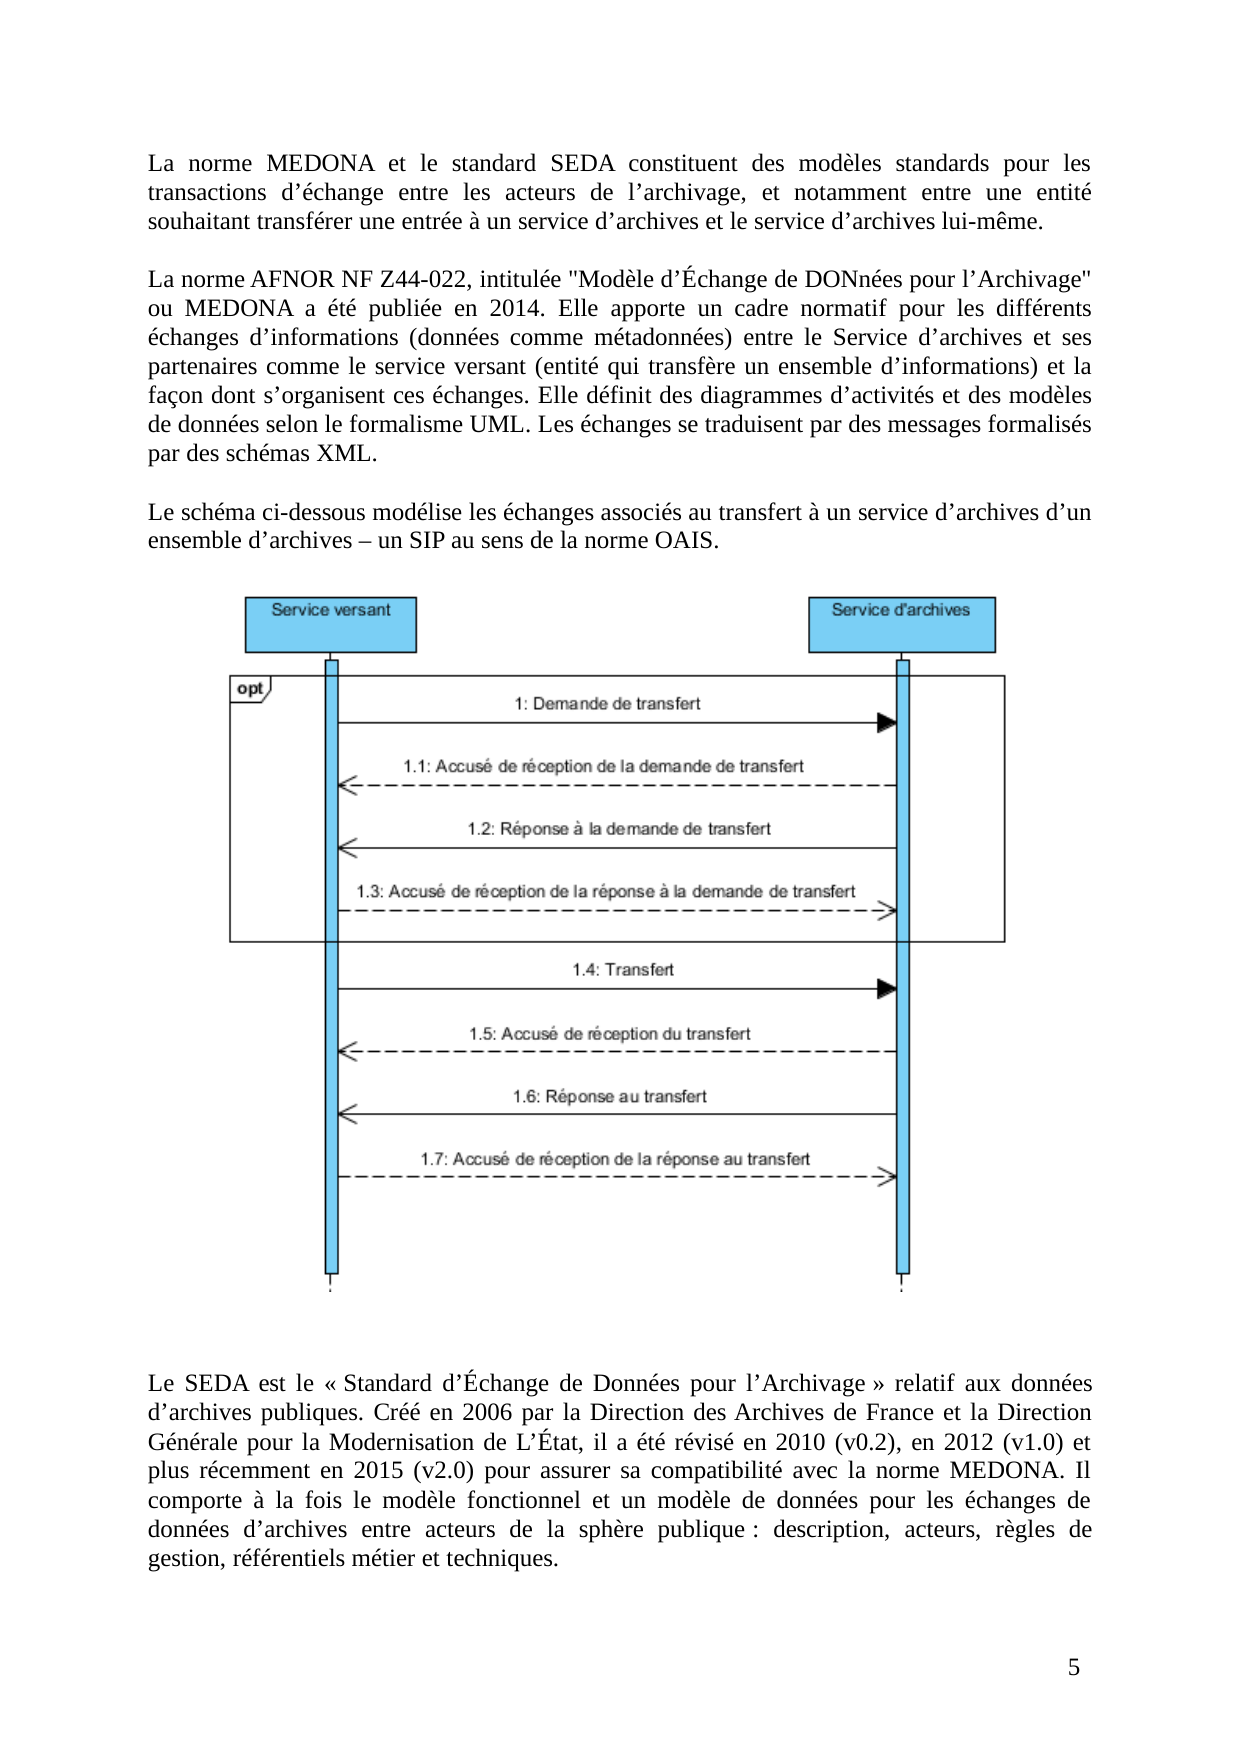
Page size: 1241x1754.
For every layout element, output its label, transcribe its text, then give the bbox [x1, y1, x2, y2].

picture [217, 583, 1023, 1292]
text Le SEDA est le « Standard d’Échange de Données pour l’Archivage » relatif aux données d’archives publiques. Créé en 2006 par la Direction des Archives de France et la Direction Générale pour la Modernisation de L’État, il a été révisé en 2010 (v0.2), en 2012 (v1.0) et plus récemment en 2015 (v2.0) pour assurer sa compatibilité avec la norme MEDONA. Il comporte à la fois le modèle fonctionnel et un modèle de données pour les échanges de données d’archives entre acteurs de la sphère publique : description, acteurs, règles de gestion, référentiels métier et techniques. [148, 1368, 1093, 1572]
text La norme AFNOR NF Z44-022, intitulée "Modèle d’Échange de DONnées pour l’Archivage" ou MEDONA a été publiée en 2014. Elle apporte un cadre normatif pour les différents échanges d’informations (données comme métadonnées) entre le Service d’archives et ses partenaires comme le service versant (entité qui transfère un ensemble d’informations) et la façon dont s’organisent ces échanges. Elle définit des diagrammes d’activités et des modèles de données selon le formalisme UML. Les échanges se traduisent par des messages formalisés par des schémas XML. [148, 264, 1093, 467]
text Le schéma ci-dessous modélise les échanges associés au transfert à un service d’archives d’un ensemble d’archives – un SIP au sens de la norme OAIS. [148, 496, 1093, 554]
text La norme MEDONA et le standard SEDA constituent des modèles standards pour les transactions d’échange entre les acteurs de l’archivage, et notamment entre une entité souhaitant transférer une entrée à un service d’archives et le service d’archives lui-même. [148, 148, 1093, 235]
